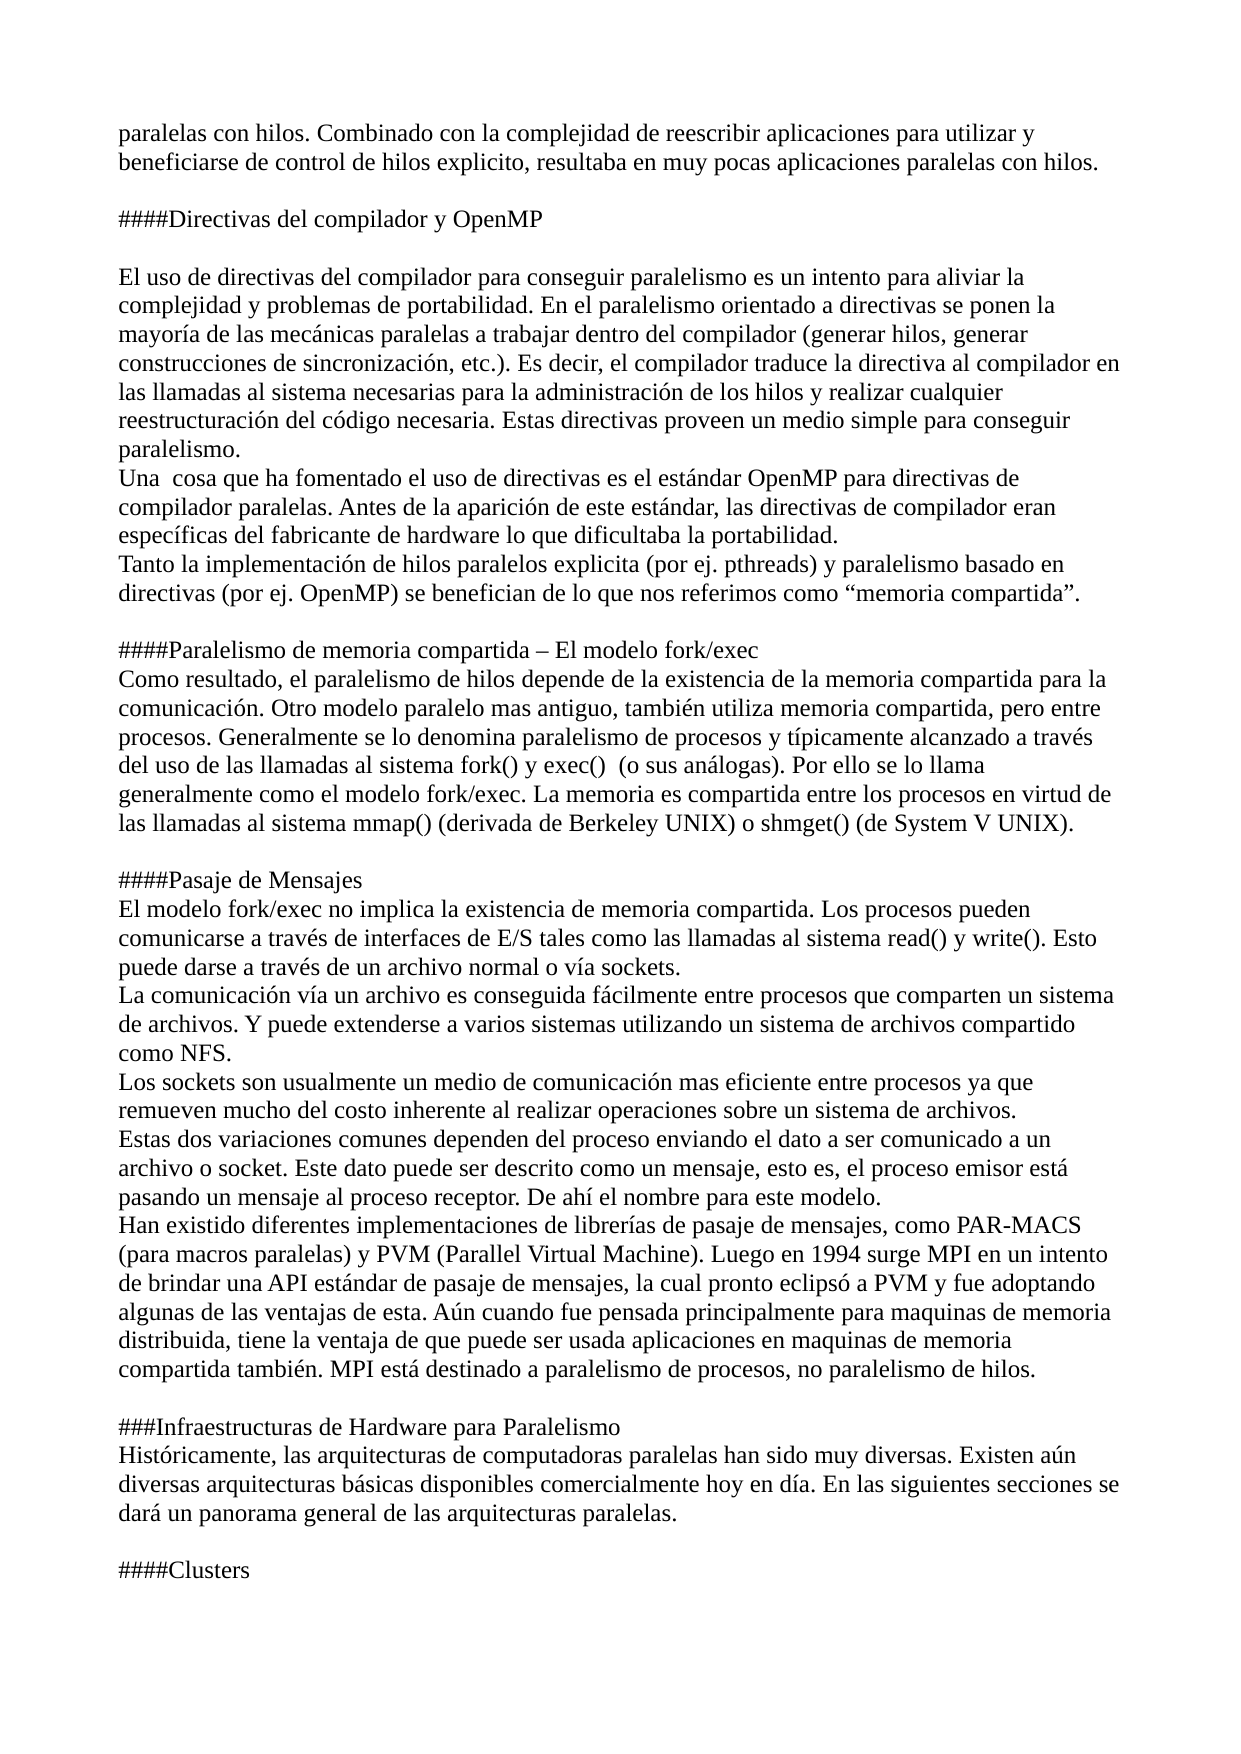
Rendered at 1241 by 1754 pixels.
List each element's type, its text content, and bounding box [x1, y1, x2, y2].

text Como resultado, el paralelismo de hilos depende de la existencia de la memoria compartida para la comunicación. Otro modelo paralelo mas antiguo, también utiliza memoria compartida, pero entre procesos. Generalmente se lo denomina paralelismo de procesos y típicamente alcanzado a través del uso de las llamadas al sistema fork() y exec() (o sus análogas). Por ello se lo llama generalmente como el modelo fork/exec. La memoria es compartida entre los procesos en virtud de las llamadas al sistema mmap() (derivada de Berkeley UNIX) o shmget() (de System V UNIX). [118, 664, 1122, 837]
text ###Infraestructuras de Hardware para Paralelismo [118, 1412, 1122, 1441]
text El uso de directivas del compilador para conseguir paralelismo es un intento para aliviar la complejidad y problemas de portabilidad. En el paralelismo orientado a directivas se ponen la mayoría de las mecánicas paralelas a trabajar dentro del compilador (generar hilos, generar construcciones de sincronización, etc.). Es decir, el compilador traduce la directiva al compilador en las llamadas al sistema necesarias para la administración de los hilos y realizar cualquier reestructuración del código necesaria. Estas directivas proveen un medio simple para conseguir paralelismo. [118, 262, 1122, 463]
text Los sockets son usualmente un medio de comunicación mas eficiente entre procesos ya que remueven mucho del costo inherente al realizar operaciones sobre un sistema de archivos. [118, 1067, 1122, 1124]
text El modelo fork/exec no implica la existencia de memoria compartida. Los procesos pueden comunicarse a través de interfaces de E/S tales como las llamadas al sistema read() y write(). Esto puede darse a través de un archivo normal o vía sockets. [118, 894, 1122, 981]
text ####Clusters [118, 1556, 1122, 1584]
text Estas dos variaciones comunes dependen del proceso enviando el dato a ser comunicado a un archivo o socket. Este dato puede ser descrito como un mensaje, esto es, el proceso emisor está pasando un mensaje al proceso receptor. De ahí el nombre para este modelo. [118, 1124, 1122, 1211]
text ####Paralelismo de memoria compartida – El modelo fork/exec [118, 636, 1122, 664]
text Tanto la implementación de hilos paralelos explicita (por ej. pthreads) y paralelismo basado en directivas (por ej. OpenMP) se benefician de lo que nos referimos como “memoria compartida”. [118, 549, 1122, 607]
text Históricamente, las arquitecturas de computadoras paralelas han sido muy diversas. Existen aún diversas arquitecturas básicas disponibles comercialmente hoy en día. En las siguientes secciones se dará un panorama general de las arquitecturas paralelas. [118, 1441, 1122, 1527]
text Han existido diferentes implementaciones de librerías de pasaje de mensajes, como PAR-MACS (para macros paralelas) y PVM (Parallel Virtual Machine). Luego en 1994 surge MPI en un intento de brindar una API estándar de pasaje de mensajes, la cual pronto eclipsó a PVM y fue adoptando algunas de las ventajas de esta. Aún cuando fue pensada principalmente para maquinas de memoria distribuida, tiene la ventaja de que puede ser usada aplicaciones en maquinas de memoria compartida también. MPI está destinado a paralelismo de procesos, no paralelismo de hilos. [118, 1211, 1122, 1383]
text ####Directivas del compilador y OpenMP [118, 204, 1122, 233]
text paralelas con hilos. Combinado con la complejidad de reescribir aplicaciones para utilizar y beneficiarse de control de hilos explicito, resultaba en muy pocas aplicaciones paralelas con hilos. [118, 118, 1122, 176]
text ####Pasaje de Mensajes [118, 866, 1122, 894]
text Una cosa que ha fomentado el uso de directivas es el estándar OpenMP para directivas de compilador paralelas. Antes de la aparición de este estándar, las directivas de compilador eran específicas del fabricante de hardware lo que dificultaba la portabilidad. [118, 463, 1122, 549]
text La comunicación vía un archivo es conseguida fácilmente entre procesos que comparten un sistema de archivos. Y puede extenderse a varios sistemas utilizando un sistema de archivos compartido como NFS. [118, 981, 1122, 1067]
